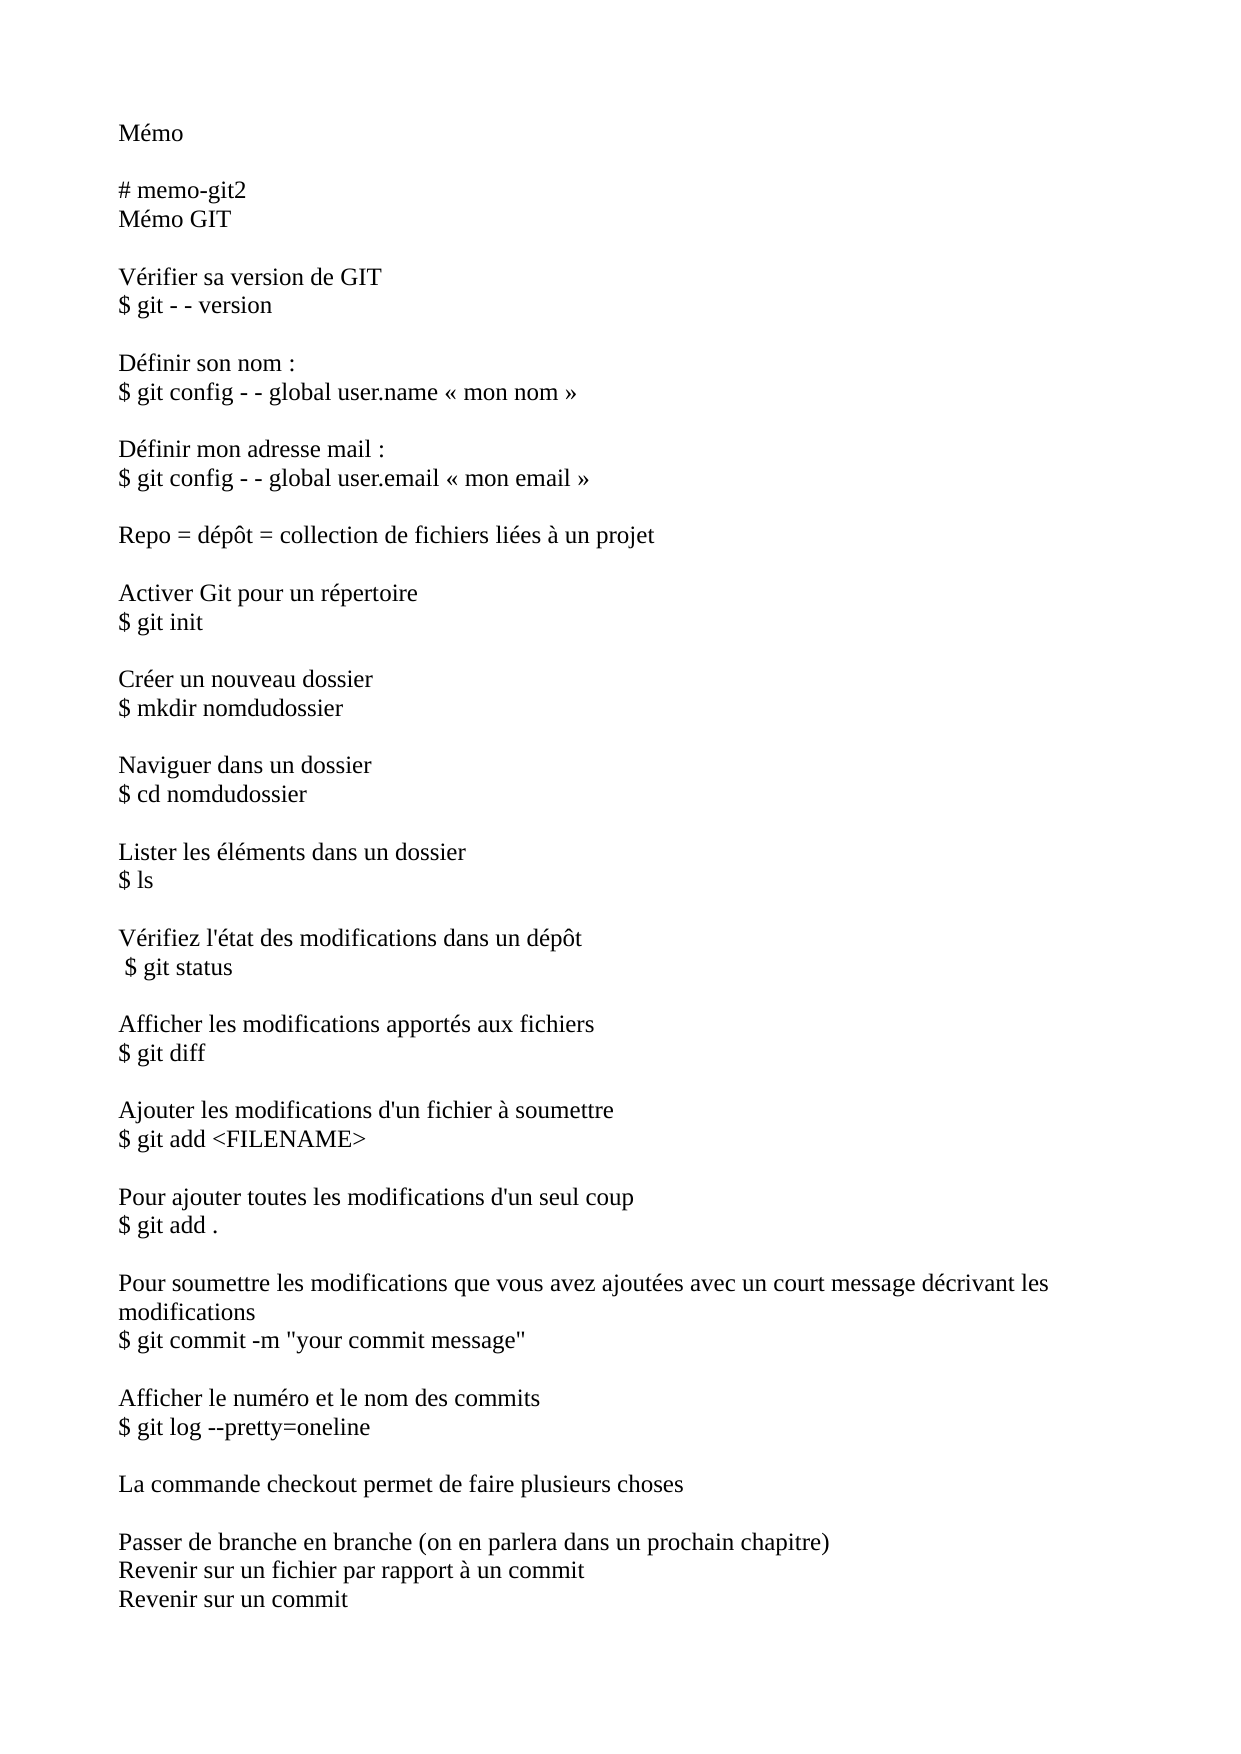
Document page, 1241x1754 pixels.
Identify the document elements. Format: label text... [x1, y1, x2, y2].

text Mémo [118, 118, 1122, 147]
text # memo-git2 Mémo GIT Vérifier sa version de GIT $ git - - version Définir son nom : $ git config - - global user.name « mon nom » Définir mon adresse mail : $ git config - - global user.email « mon email » Repo = dépôt = collection de fichiers liées à un projet Activer Git pour un répertoire $ git init Créer un nouveau dossier $ mkdir nomdudossier Naviguer dans un dossier $ cd nomdudossier Lister les éléments dans un dossier $ ls Vérifiez l'état des modifications dans un dépôt $ git status Afficher les modifications apportés aux fichiers $ git diff Ajouter les modifications d'un fichier à soumettre $ git add <FILENAME> Pour ajouter toutes les modifications d'un seul coup $ git add . Pour soumettre les modifications que vous avez ajoutées avec un court message décrivant les modifications $ git commit -m "your commit message" Afficher le numéro et le nom des commits $ git log --pretty=oneline La commande checkout permet de faire plusieurs choses Passer de branche en branche (on en parlera dans un prochain chapitre) Revenir sur un fichier par rapport à un commit Revenir sur un commit [118, 176, 1122, 1613]
